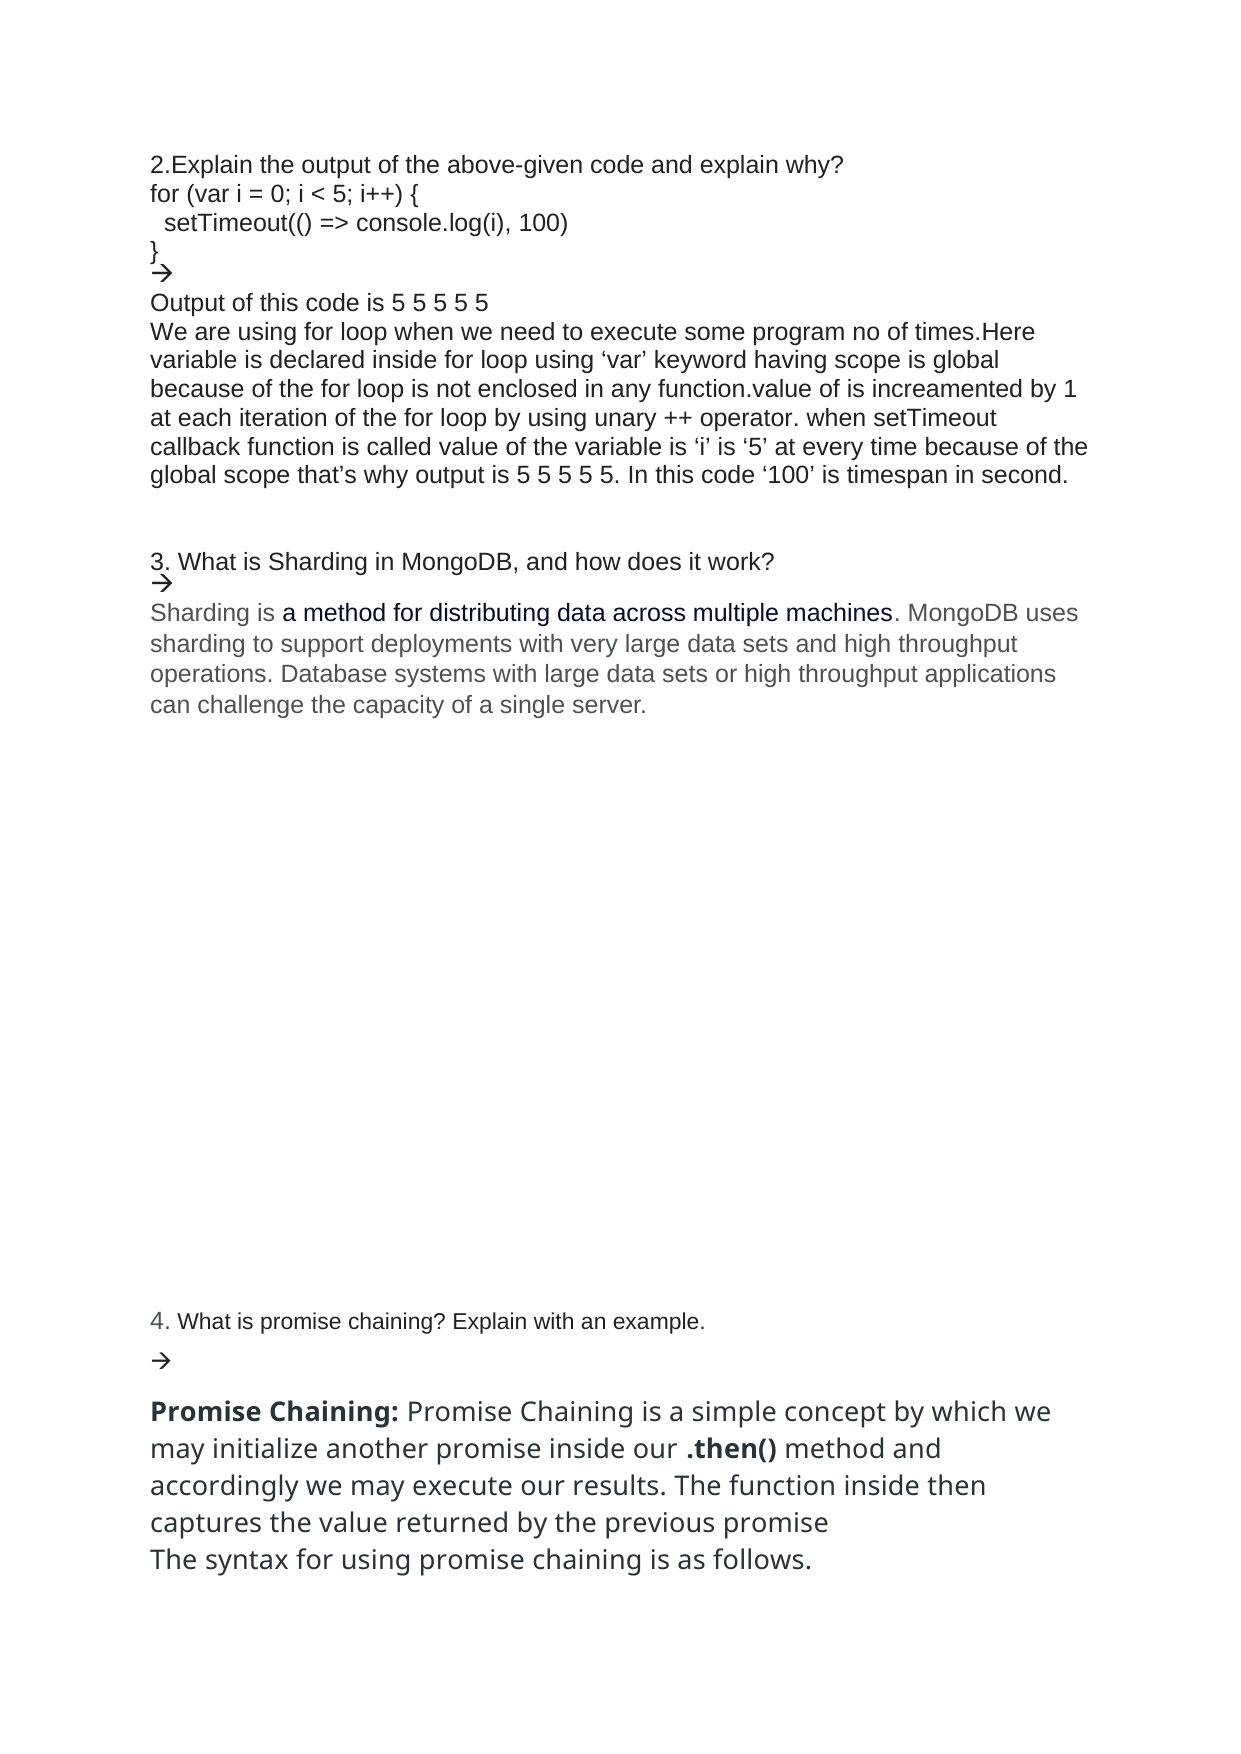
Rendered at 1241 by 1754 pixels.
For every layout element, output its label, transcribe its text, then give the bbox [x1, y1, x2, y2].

text Output of this code is 5 5 5 5 5 [150, 288, 1090, 316]
text } [150, 236, 1090, 265]
text  [150, 1354, 1090, 1374]
text Promise Chaining: Promise Chaining is a simple concept by which we may initialize another promise inside our .then() method and accordingly we may execute our results. The function inside then captures the value returned by the previous promise [150, 1393, 1090, 1540]
text Sharding is a method for distributing data across multiple machines. MongoDB uses sharding to support deployments with very large data sets and high throughput operations. Database systems with large data sets or high throughput applications can challenge the capacity of a single server. [150, 598, 1090, 719]
text 3. What is Sharding in MongoDB, and how does it work? [150, 546, 1090, 575]
text The syntax for using promise chaining is as follows. [150, 1540, 1090, 1577]
text for (var i = 0; i < 5; i++) { [150, 179, 1090, 207]
text setTimeout(() => console.log(i), 100) [150, 207, 1090, 236]
text  [150, 265, 1090, 288]
text  [150, 575, 1090, 598]
text 2.Explain the output of the above-given code and explain why? [150, 150, 1090, 179]
text We are using for loop when we need to execute some program no of times.Here variable is declared inside for loop using ‘var’ keyword having scope is global because of the for loop is not enclosed in any function.value of is increamented by 1 at each iteration of the for loop by using unary ++ operator. when setTimeout callback function is called value of the variable is ‘i’ is ‘5’ at every time because of the global scope that’s why output is 5 5 5 5 5. In this code ‘100’ is timespan in second. [150, 316, 1090, 489]
text 4. What is promise chaining? Explain with an example. [150, 1306, 1090, 1335]
